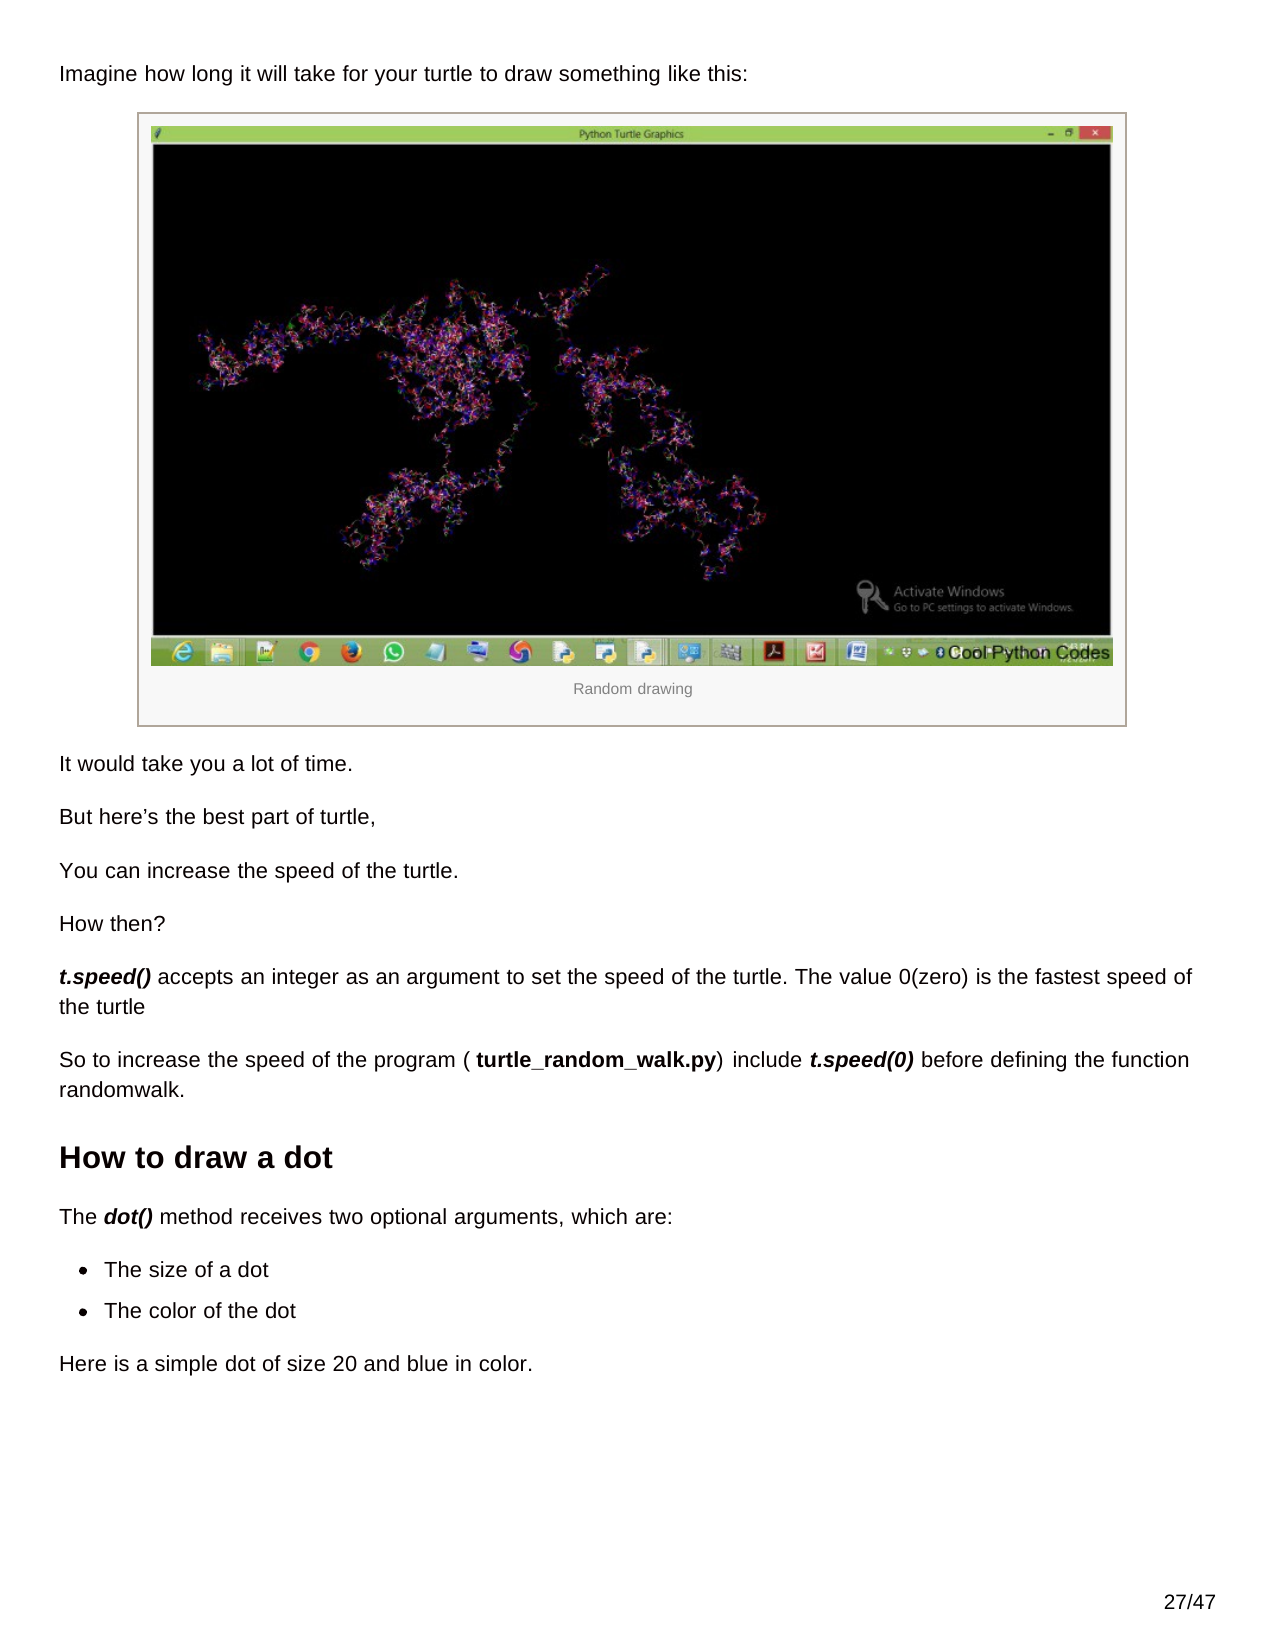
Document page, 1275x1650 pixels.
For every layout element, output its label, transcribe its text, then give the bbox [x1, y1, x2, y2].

text You can increase the speed of the turtle. How then? [59, 857, 465, 936]
text The dot() method receives two optional arguments, which are: [59, 1204, 1229, 1228]
text The color of the dot [104, 1298, 1229, 1323]
picture [151, 126, 1113, 666]
text So to increase the speed of the program ( turtle_random_walk.py) include t.speed(0) before defining the function randomwalk. [59, 1047, 1196, 1102]
text The size of a dot [104, 1256, 1229, 1282]
text Imagine how long it will take for your turtle to draw something like this: [59, 61, 1229, 86]
text How to draw a dot [59, 1139, 1229, 1175]
text t.speed() accepts an integer as an argument to set the speed of the turtle. The value 0(zero) is the fastest speed of the turtle [59, 964, 1204, 1019]
text It would take you a lot of time. But here’s the best part of turtle, [59, 751, 383, 829]
text Here is a simple dot of size 20 and blue in color. [59, 1351, 1229, 1376]
